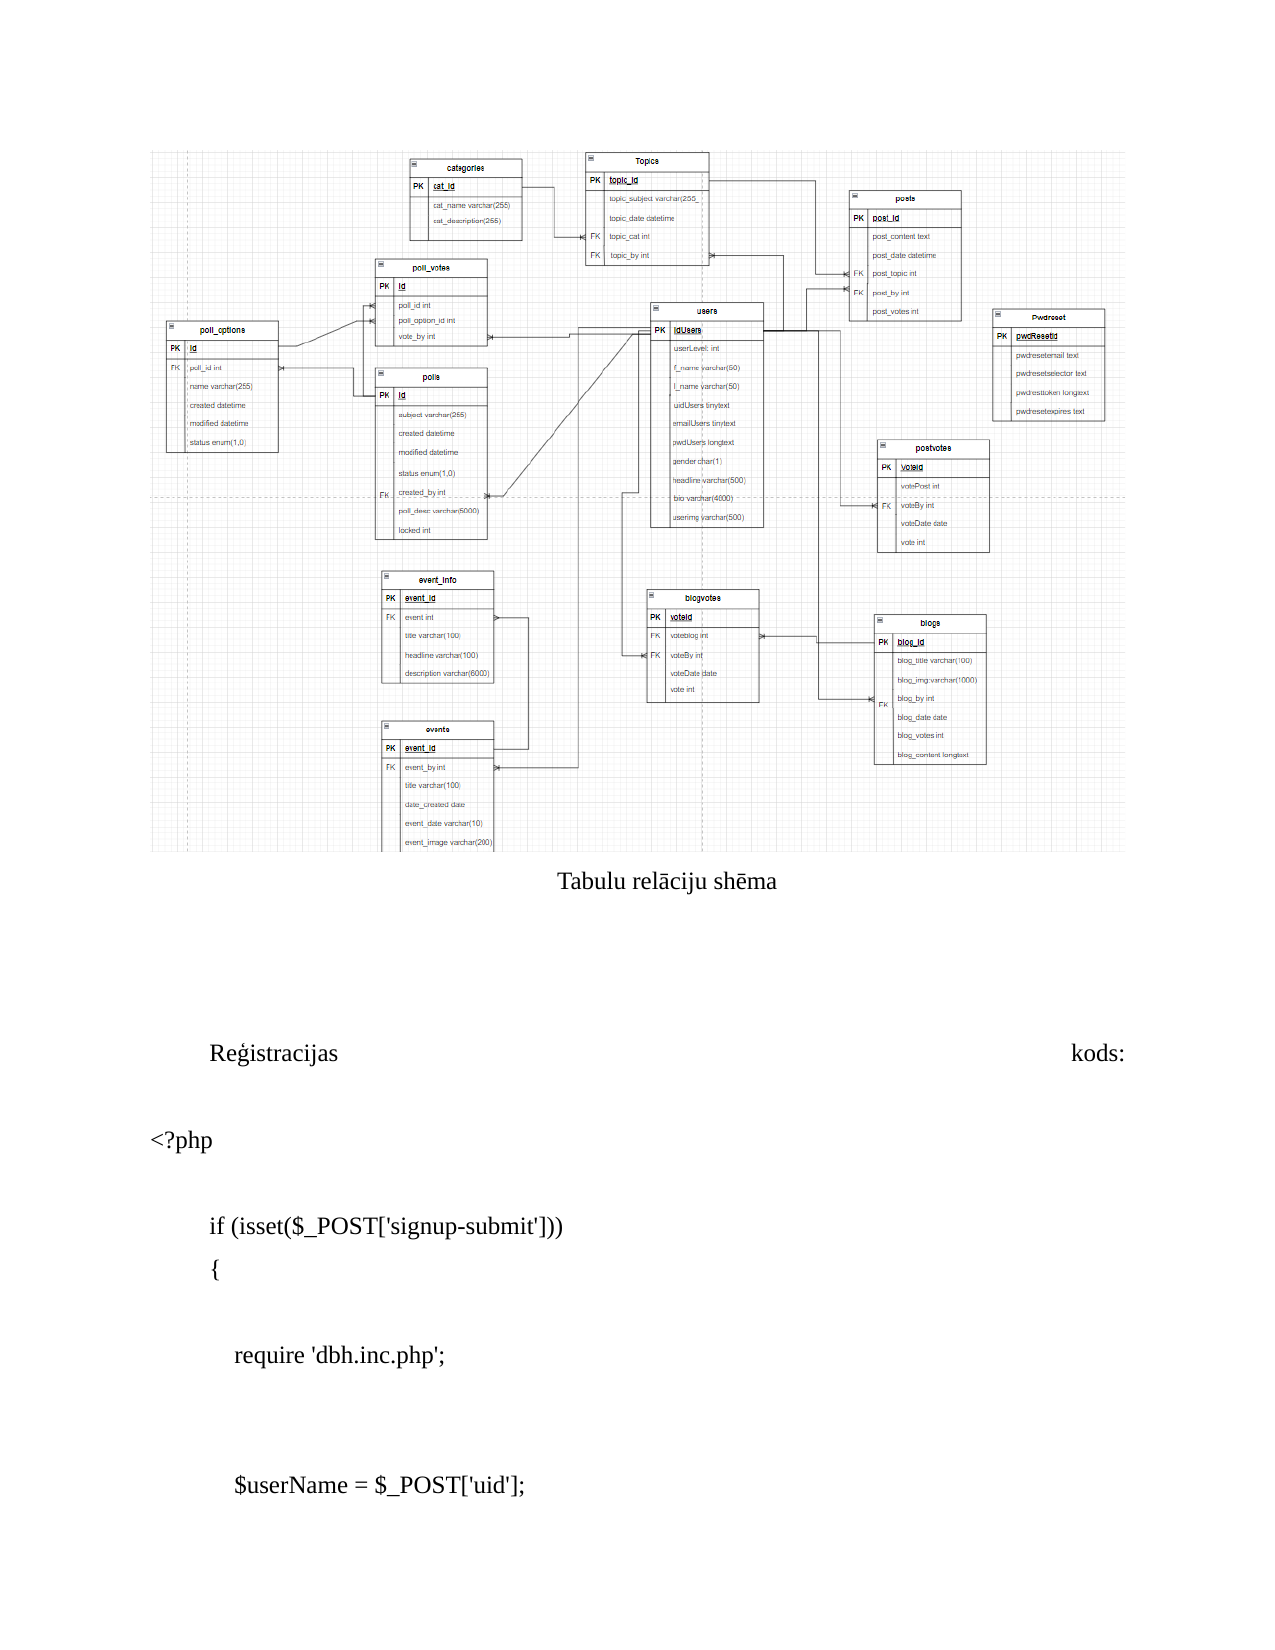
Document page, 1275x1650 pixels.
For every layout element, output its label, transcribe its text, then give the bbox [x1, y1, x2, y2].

picture [150, 150, 1125, 852]
text Tabulu relāciju shēma [150, 852, 1125, 895]
text $userName = $_POST['uid']; [150, 1470, 1125, 1498]
text if (isset($_POST['signup-submit'])) [150, 1211, 1125, 1240]
text { [150, 1254, 1125, 1283]
text require 'dbh.inc.php'; [150, 1340, 1125, 1369]
text Reģistracijas kods: <?php [150, 1038, 1125, 1153]
